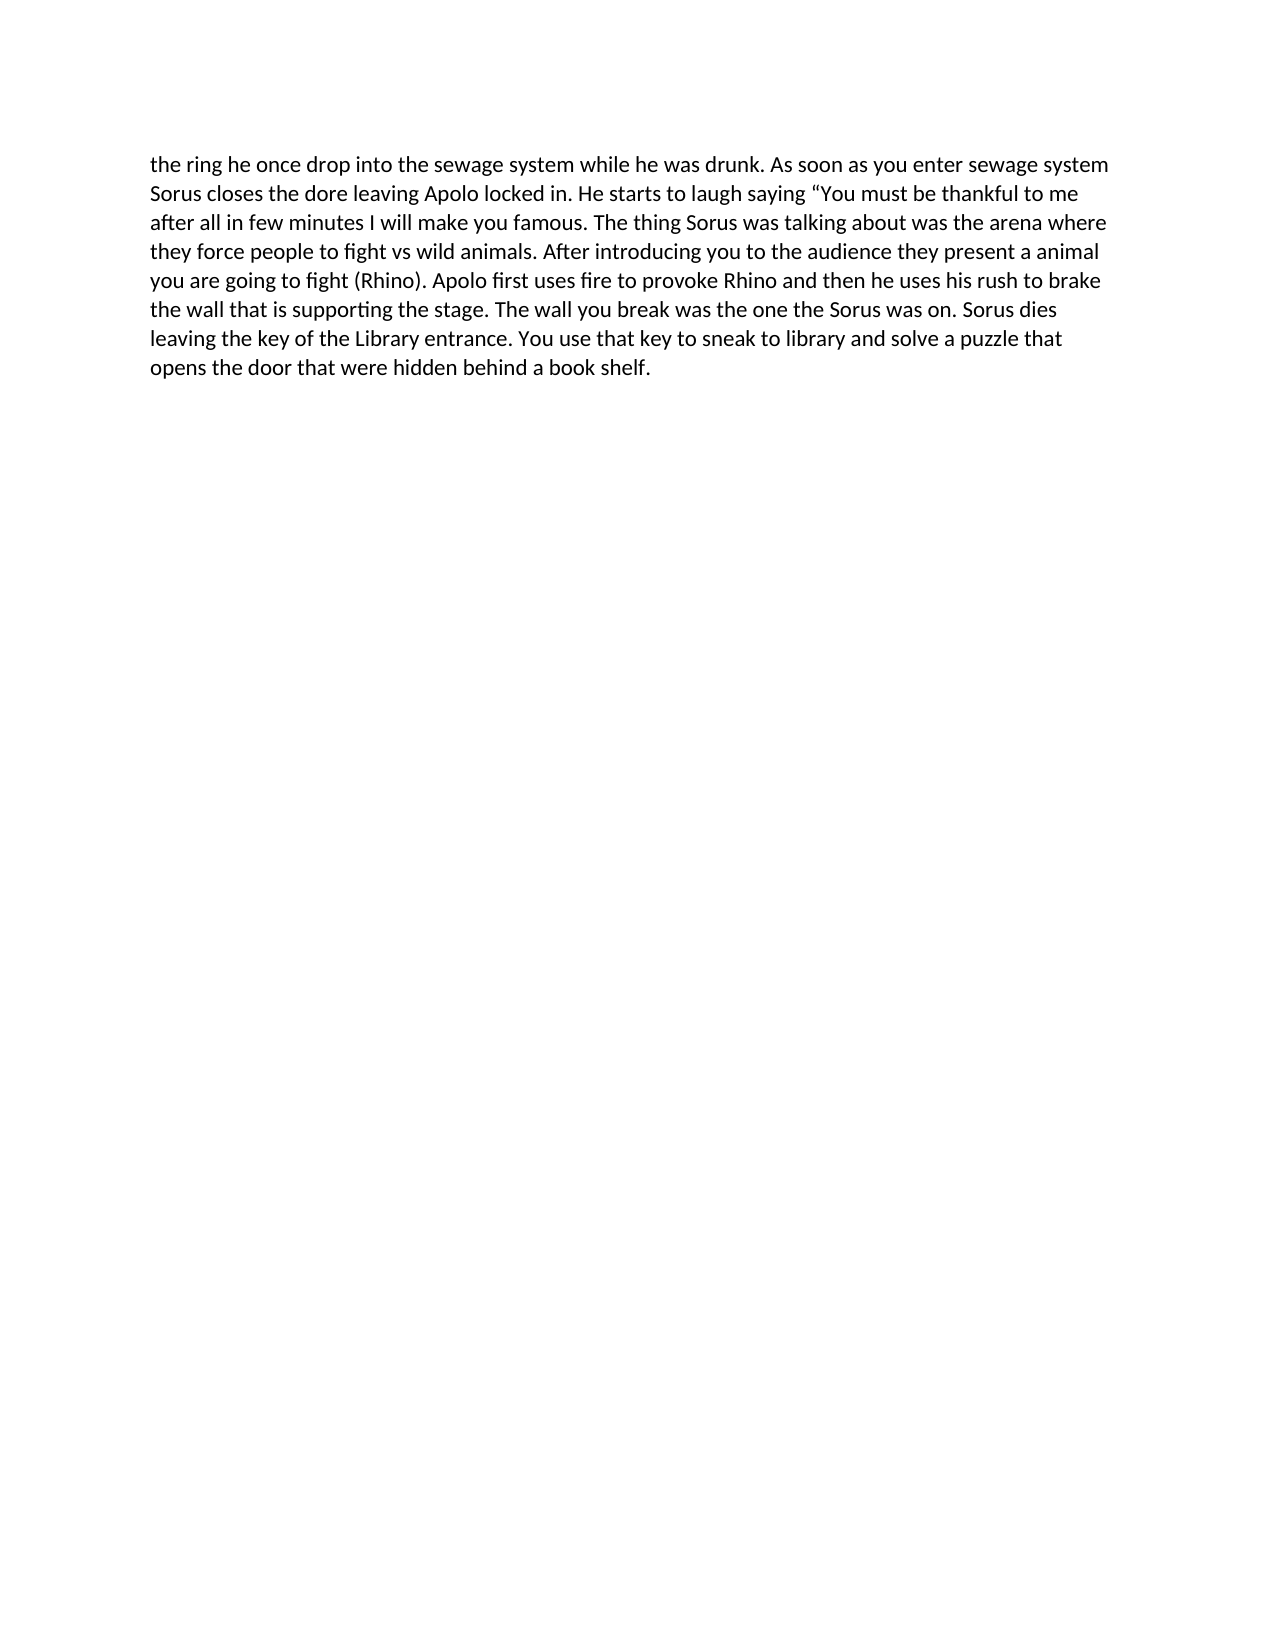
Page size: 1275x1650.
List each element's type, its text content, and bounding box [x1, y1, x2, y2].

text the ring he once drop into the sewage system while he was drunk. As soon as you enter sewage system Sorus closes the dore leaving Apolo locked in. He starts to laugh saying “You must be thankful to me after all in few minutes I will make you famous. The thing Sorus was talking about was the arena where they force people to fight vs wild animals. After introducing you to the audience they present a animal you are going to fight (Rhino). Apolo first uses fire to provoke Rhino and then he uses his rush to brake the wall that is supporting the stage. The wall you break was the one the Sorus was on. Sorus dies leaving the key of the Library entrance. You use that key to sneak to library and solve a puzzle that opens the door that were hidden behind a book shelf. [150, 150, 1125, 381]
